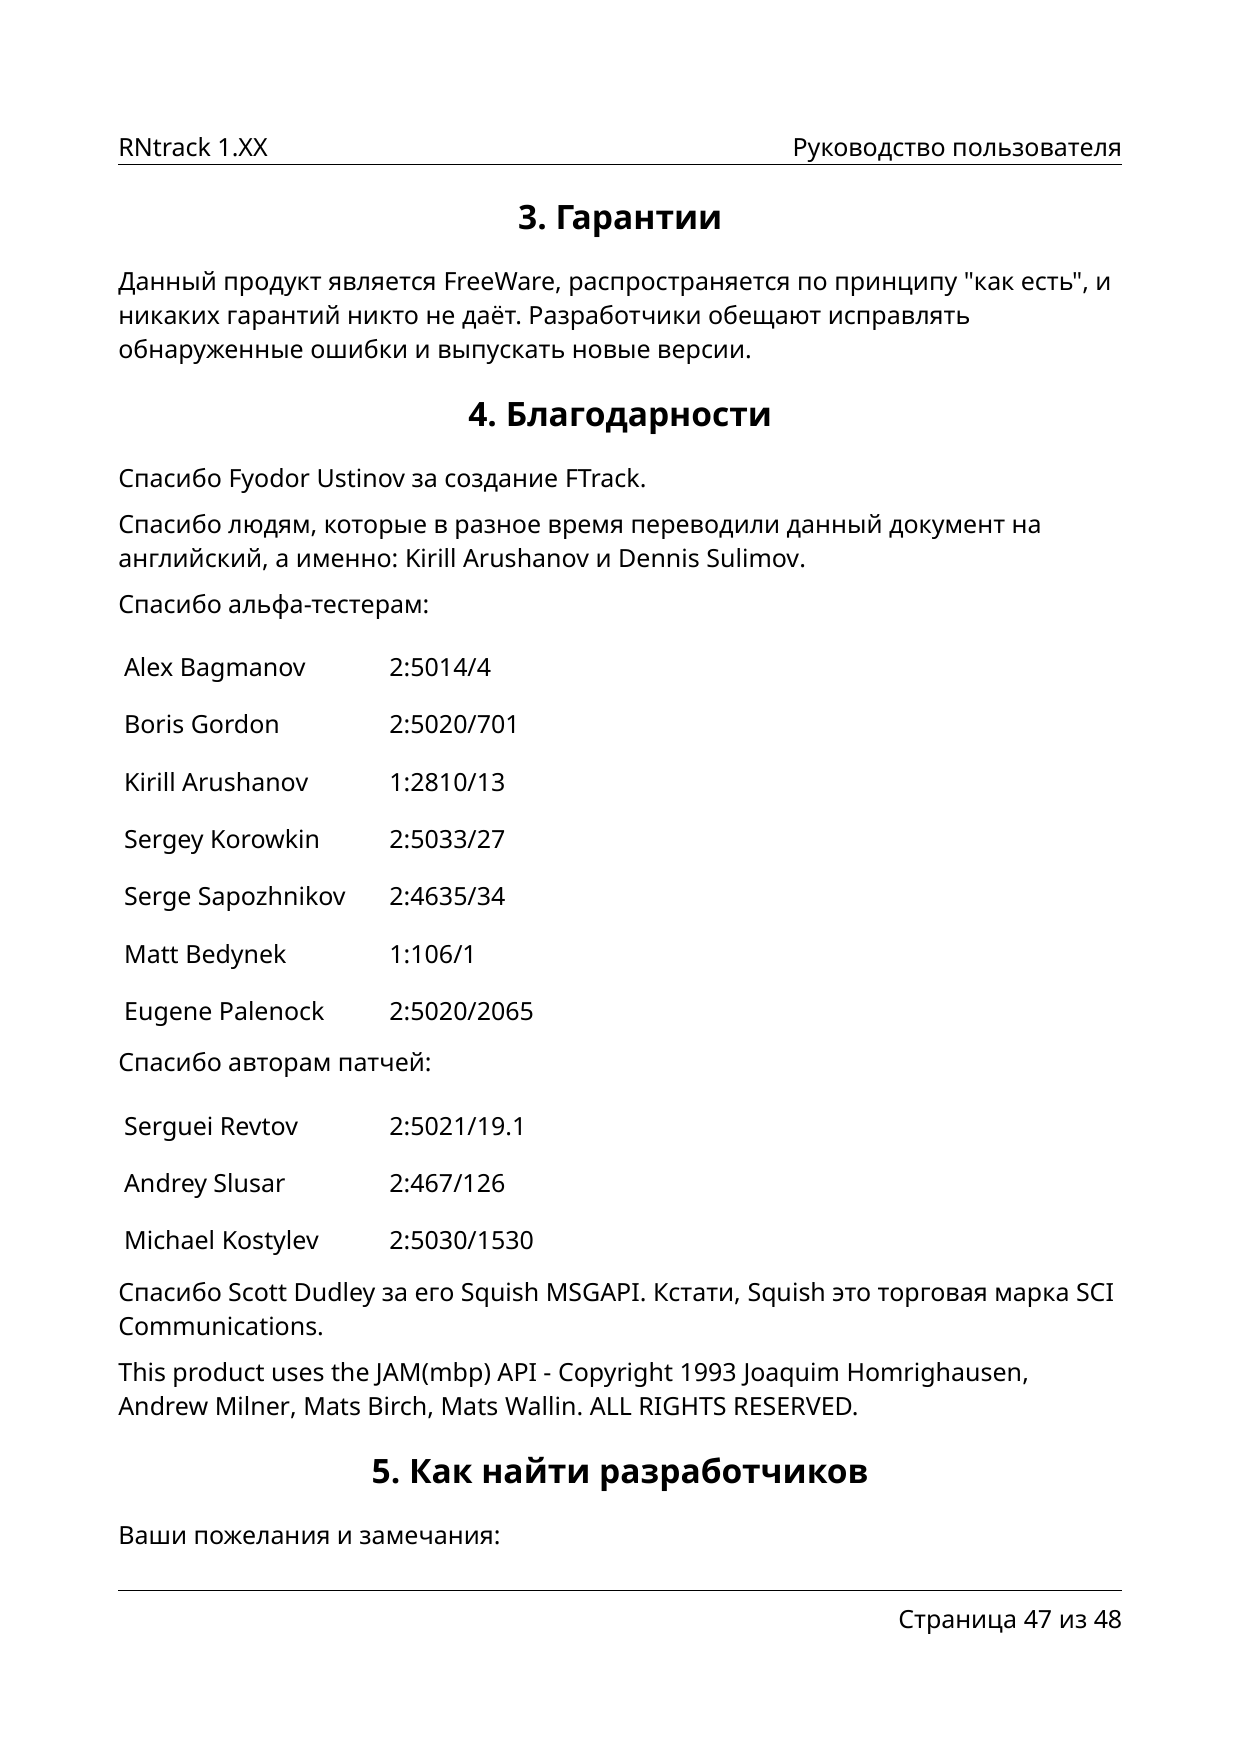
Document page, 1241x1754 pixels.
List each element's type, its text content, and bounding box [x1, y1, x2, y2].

text Данный продукт является FreeWare, распространяется по принципу "как есть", и никаких гарантий никто не даёт. Разработчики обещают исправлять обнаруженные ошибки и выпускать новые версии. [118, 263, 1122, 366]
table_header 2:5014/4 [383, 632, 1122, 689]
text Спасибо Scott Dudley за его Squish MSGAPI. Кстати, Squish это торговая марка SCI Communications. [118, 1274, 1122, 1343]
subtitle Как найти разработчиков [118, 1448, 1122, 1493]
table_cell 2:5020/701 [383, 690, 1122, 747]
table_cell Michael Kostylev [118, 1206, 383, 1263]
table_cell 1:106/1 [383, 919, 1122, 976]
table_cell 2:5030/1530 [383, 1206, 1122, 1263]
table_cell 1:2810/13 [383, 747, 1122, 804]
text Ваши пожелания и замечания: [118, 1518, 1122, 1552]
table_cell Sergey Korowkin [118, 804, 383, 861]
table_cell 2:4635/34 [383, 861, 1122, 919]
table_cell Matt Bedynek [118, 919, 383, 976]
subtitle Благодарности [118, 391, 1122, 436]
text Спасибо альфа-тестерам: [118, 586, 1122, 621]
table_header Alex Bagmanov [118, 632, 383, 689]
table_cell Boris Gordon [118, 690, 383, 747]
text This product uses the JAM(mbp) API - Copyright 1993 Joaquim Homrighausen, Andrew Milner, Mats Birch, Mats Wallin. ALL RIGHTS RESERVED. [118, 1354, 1122, 1423]
text Спасибо авторам патчей: [118, 1045, 1122, 1079]
table_cell Serge Sapozhnikov [118, 861, 383, 919]
table_cell Andrey Slusar [118, 1148, 383, 1206]
table_cell Eugene Palenock [118, 976, 383, 1033]
table_header Serguei Revtov [118, 1091, 383, 1148]
table_cell 2:5033/27 [383, 804, 1122, 861]
table_cell 2:467/126 [383, 1148, 1122, 1206]
table_cell Kirill Arushanov [118, 747, 383, 804]
table_header 2:5021/19.1 [383, 1091, 1122, 1148]
text Спасибо людям, которые в разное время переводили данный документ на английский, а именно: Kirill Arushanov и Dennis Sulimov. [118, 507, 1122, 575]
text Спасибо Fyodor Ustinov за создание FTrack. [118, 461, 1122, 495]
subtitle Гарантии [118, 193, 1122, 239]
table_cell 2:5020/2065 [383, 976, 1122, 1033]
